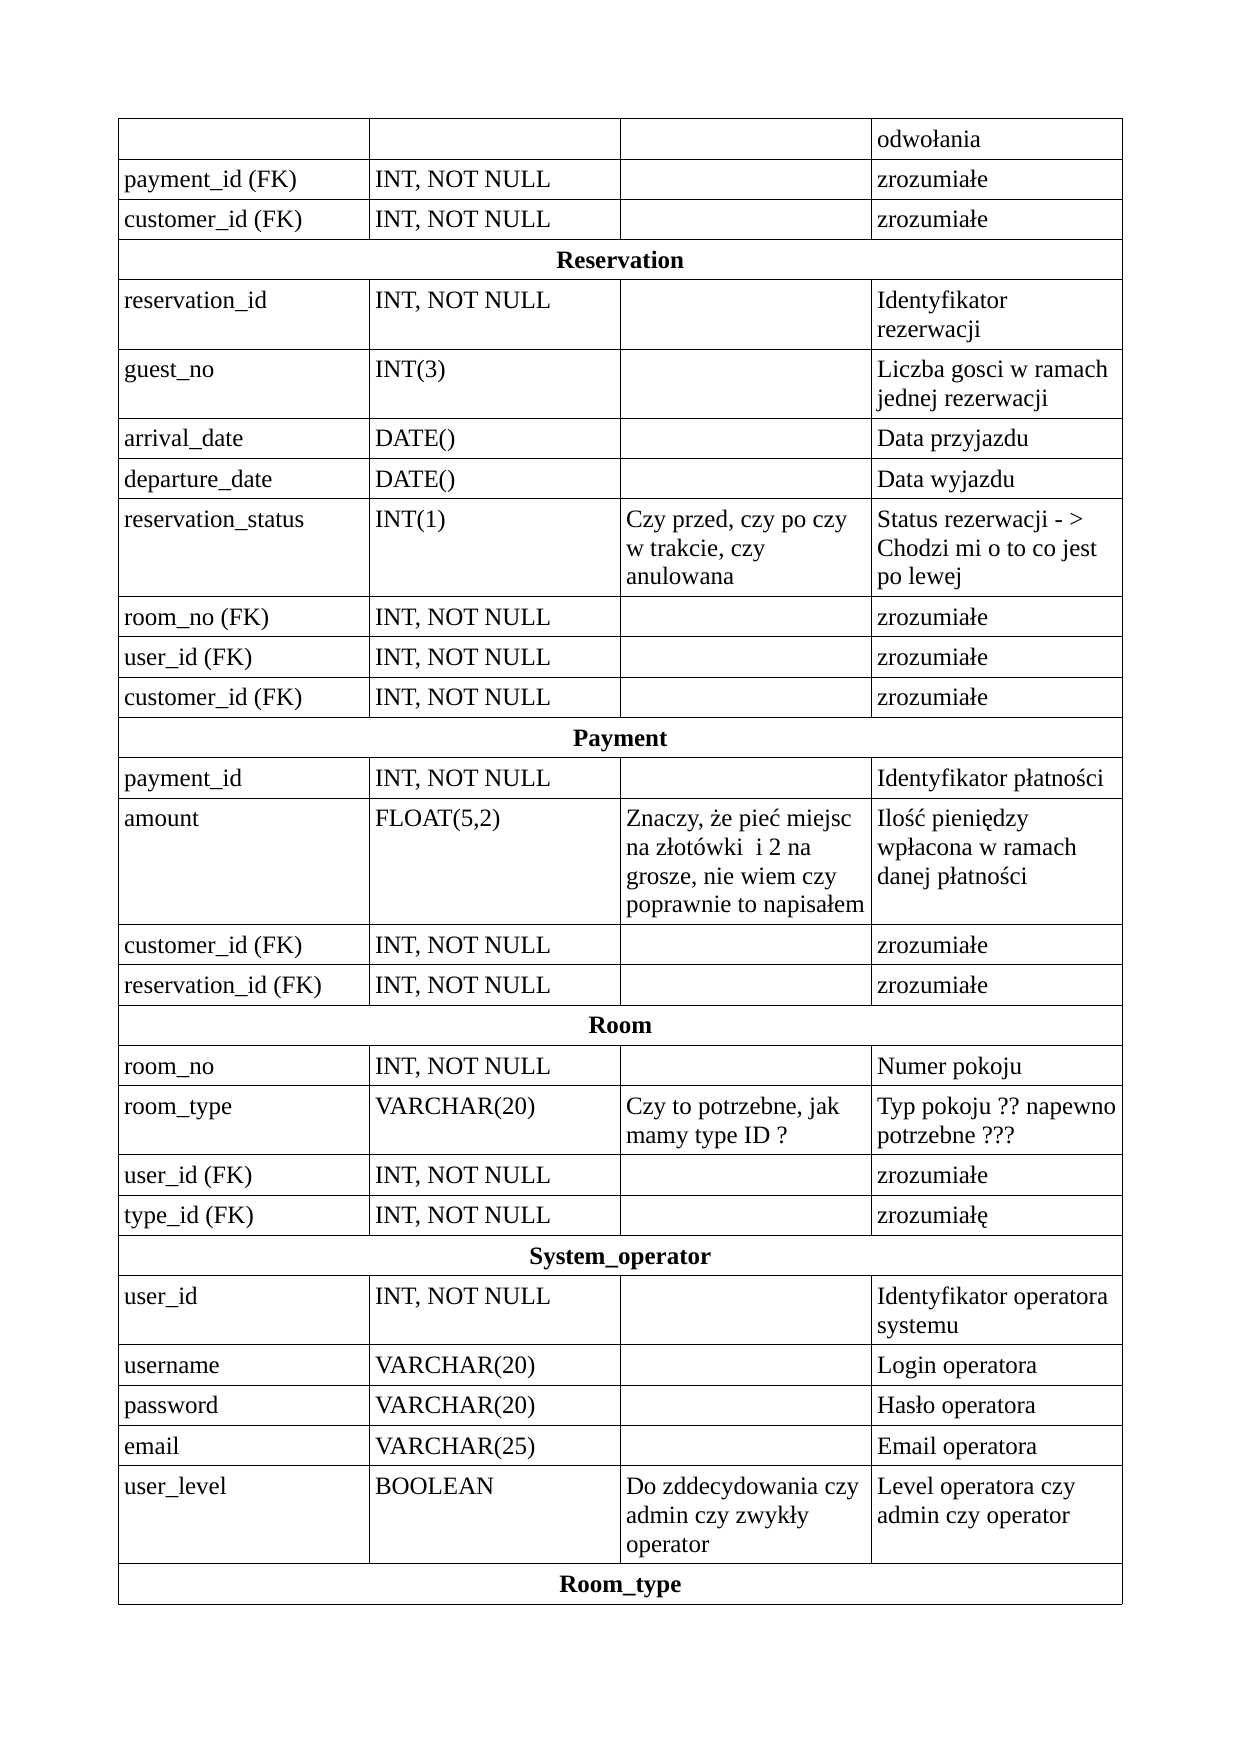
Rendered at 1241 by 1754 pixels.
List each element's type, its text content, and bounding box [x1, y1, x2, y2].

table_cell zrozumiałe [872, 1155, 1122, 1195]
table_cell Data wyjazdu [872, 459, 1122, 498]
table_cell [621, 1426, 871, 1465]
table_cell Czy przed, czy po czy w trakcie, czy anulowana [621, 499, 871, 596]
table_cell [621, 160, 871, 199]
table_cell Znaczy, że pieć miejsc na złotówki i 2 na grosze, nie wiem czy poprawnie to napisałem [621, 799, 871, 924]
table_cell Email operatora [872, 1426, 1122, 1465]
table_cell user_id (FK) [119, 1155, 369, 1195]
table_cell INT, NOT NULL [370, 280, 620, 348]
table_cell user_id [119, 1276, 369, 1344]
table_cell zrozumiałe [872, 678, 1122, 717]
table_cell Data przyjazdu [872, 419, 1122, 458]
table_cell zrozumiałe [872, 925, 1122, 964]
table_cell room_no (FK) [119, 597, 369, 636]
table_cell [370, 119, 620, 158]
table_cell Identyfikator płatności [872, 758, 1122, 797]
table_cell INT, NOT NULL [370, 965, 620, 1005]
table_cell amount [119, 799, 369, 924]
table_cell [621, 965, 871, 1005]
table_cell [621, 280, 871, 348]
table_cell Reservation [119, 240, 1122, 279]
table_cell Czy to potrzebne, jak mamy type ID ? [621, 1086, 871, 1154]
table_cell zrozumiałe [872, 637, 1122, 677]
table_cell email [119, 1426, 369, 1465]
table_cell username [119, 1345, 369, 1385]
table_cell [621, 678, 871, 717]
table_cell reservation_id (FK) [119, 965, 369, 1005]
table_cell INT, NOT NULL [370, 758, 620, 797]
table_cell INT, NOT NULL [370, 597, 620, 636]
table_cell user_id (FK) [119, 637, 369, 677]
table_cell zrozumiałe [872, 160, 1122, 199]
table_cell [621, 459, 871, 498]
table_cell guest_no [119, 350, 369, 417]
table_cell Identyfikator operatora systemu [872, 1276, 1122, 1344]
table_cell reservation_id [119, 280, 369, 348]
table_cell INT(1) [370, 499, 620, 596]
table_cell INT, NOT NULL [370, 637, 620, 677]
table_cell odwołania [872, 119, 1122, 158]
table_cell Liczba gosci w ramach jednej rezerwacji [872, 350, 1122, 417]
table_cell System_operator [119, 1236, 1122, 1275]
table_cell [621, 119, 871, 158]
table_cell [621, 1196, 871, 1235]
table_cell Level operatora czy admin czy operator [872, 1466, 1122, 1563]
table_cell Hasło operatora [872, 1386, 1122, 1425]
table_cell Login operatora [872, 1345, 1122, 1385]
table_cell zrozumiałe [872, 200, 1122, 239]
table_cell customer_id (FK) [119, 678, 369, 717]
table_cell type_id (FK) [119, 1196, 369, 1235]
table_cell INT, NOT NULL [370, 200, 620, 239]
table_cell [621, 925, 871, 964]
table_cell zrozumiałe [872, 597, 1122, 636]
table_cell zrozumiałę [872, 1196, 1122, 1235]
table_cell customer_id (FK) [119, 200, 369, 239]
table_cell Do zddecydowania czy admin czy zwykły operator [621, 1466, 871, 1563]
table_cell FLOAT(5,2) [370, 799, 620, 924]
table_cell [621, 637, 871, 677]
table_cell Ilość pieniędzy wpłacona w ramach danej płatności [872, 799, 1122, 924]
table_cell [621, 419, 871, 458]
table_cell INT, NOT NULL [370, 160, 620, 199]
table_cell Room [119, 1006, 1122, 1045]
table_cell room_type [119, 1086, 369, 1154]
table_cell INT, NOT NULL [370, 1155, 620, 1195]
table_cell payment_id [119, 758, 369, 797]
table_cell departure_date [119, 459, 369, 498]
table_cell [119, 119, 369, 158]
table_cell arrival_date [119, 419, 369, 458]
table_cell Status rezerwacji - > Chodzi mi o to co jest po lewej [872, 499, 1122, 596]
table_cell INT, NOT NULL [370, 1276, 620, 1344]
table_cell [621, 350, 871, 417]
table_cell VARCHAR(25) [370, 1426, 620, 1465]
table_cell room_no [119, 1046, 369, 1085]
table_cell [621, 758, 871, 797]
table_cell [621, 1046, 871, 1085]
table_cell [621, 200, 871, 239]
table_cell zrozumiałe [872, 965, 1122, 1005]
table_cell [621, 1386, 871, 1425]
table_cell Identyfikator rezerwacji [872, 280, 1122, 348]
table_cell customer_id (FK) [119, 925, 369, 964]
table_cell reservation_status [119, 499, 369, 596]
table_cell INT, NOT NULL [370, 678, 620, 717]
table_cell password [119, 1386, 369, 1425]
table_cell VARCHAR(20) [370, 1086, 620, 1154]
table_cell Room_type [119, 1564, 1122, 1603]
table_cell BOOLEAN [370, 1466, 620, 1563]
table_cell [621, 1276, 871, 1344]
table_cell DATE() [370, 459, 620, 498]
table_cell INT(3) [370, 350, 620, 417]
table_cell payment_id (FK) [119, 160, 369, 199]
table_cell INT, NOT NULL [370, 925, 620, 964]
table_cell Payment [119, 718, 1122, 757]
table_cell [621, 1155, 871, 1195]
table_cell INT, NOT NULL [370, 1196, 620, 1235]
table_cell Typ pokoju ?? napewno potrzebne ??? [872, 1086, 1122, 1154]
table_cell Numer pokoju [872, 1046, 1122, 1085]
table_cell [621, 1345, 871, 1385]
table_cell VARCHAR(20) [370, 1345, 620, 1385]
table_cell VARCHAR(20) [370, 1386, 620, 1425]
table_cell INT, NOT NULL [370, 1046, 620, 1085]
table_cell user_level [119, 1466, 369, 1563]
table_cell DATE() [370, 419, 620, 458]
table_cell [621, 597, 871, 636]
